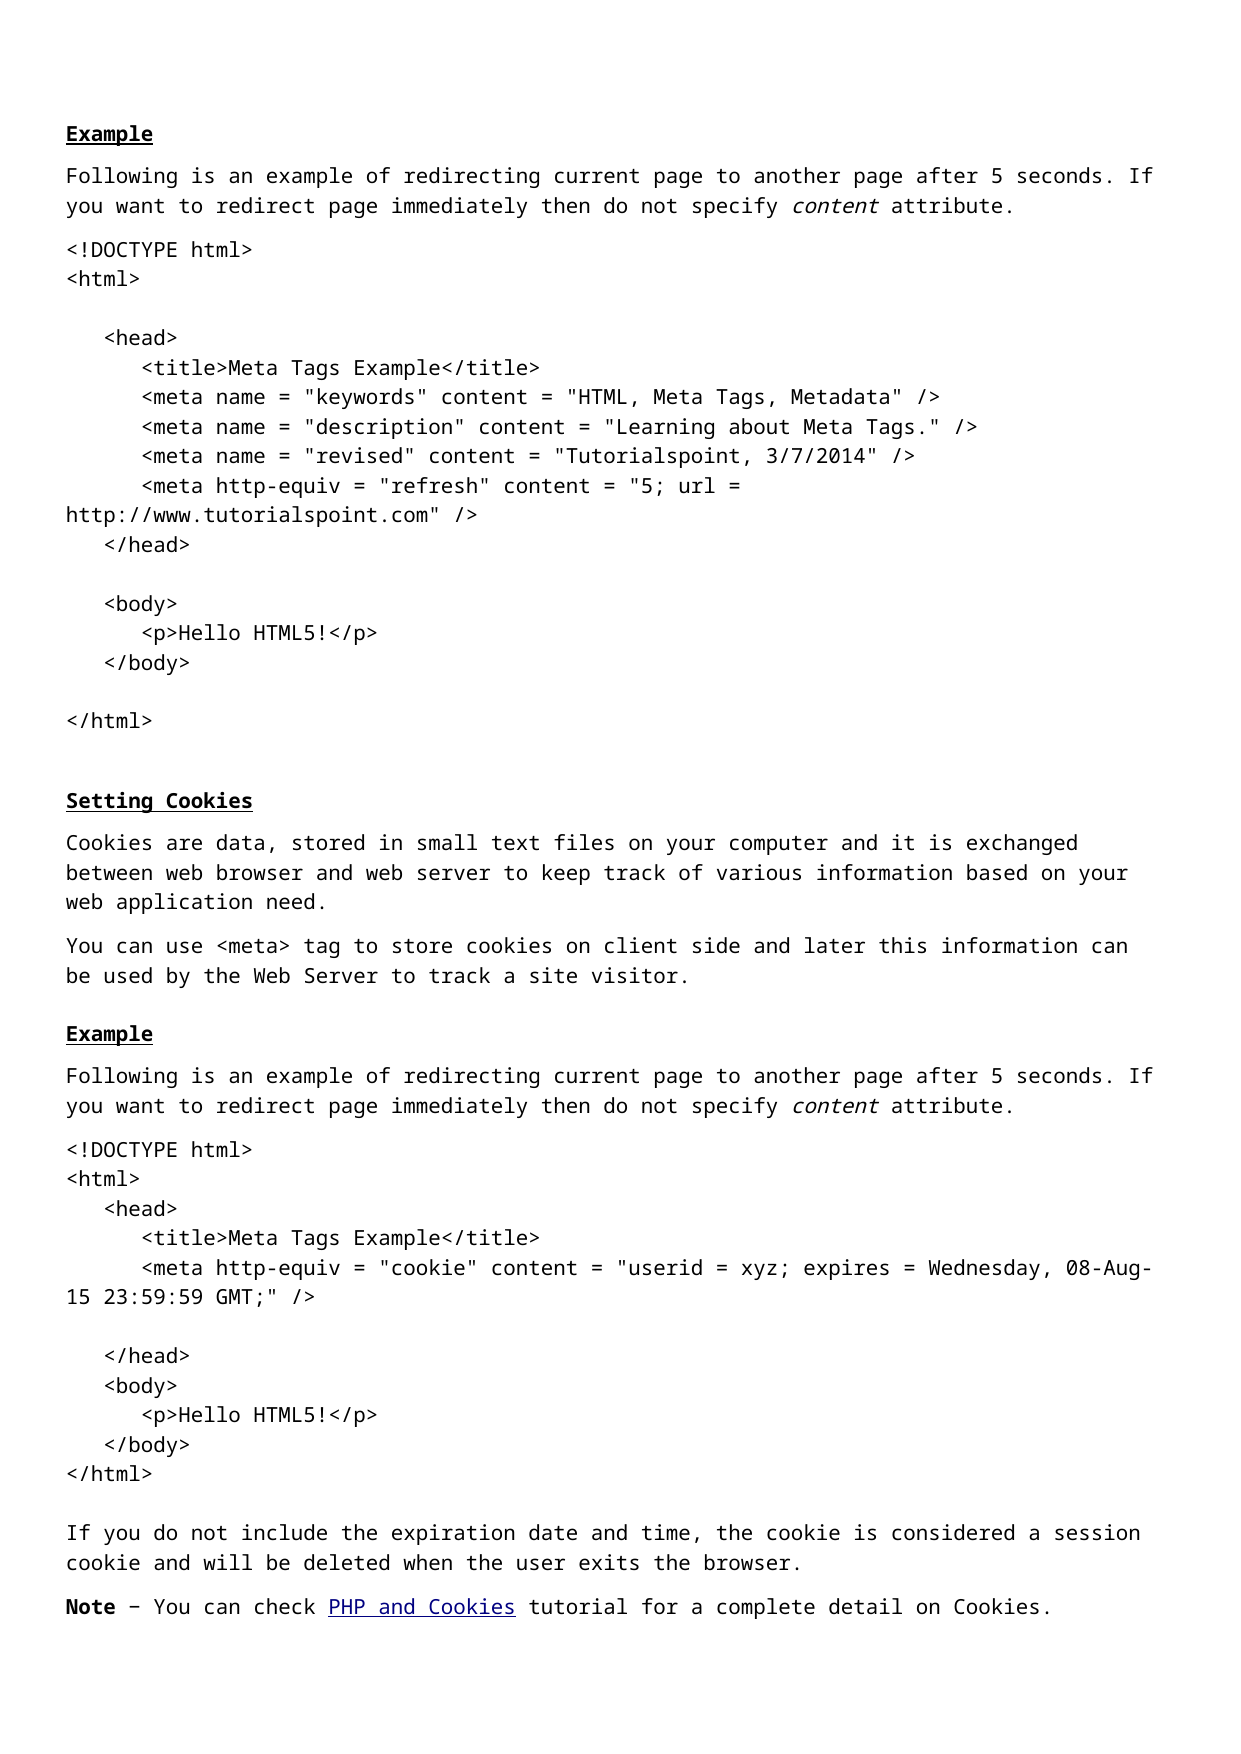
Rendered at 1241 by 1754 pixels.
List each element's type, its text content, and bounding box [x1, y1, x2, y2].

text <html> [66, 1163, 1158, 1193]
subtitle Example [66, 1018, 1158, 1048]
text <meta name = "revised" content = "Tutorialspoint, 3/7/2014" /> [66, 440, 1158, 469]
text You can use <meta> tag to store cookies on client side and later this information can be used by the Web Server to track a site visitor. [66, 930, 1158, 989]
text </body> [66, 646, 1158, 676]
text <title>Meta Tags Example</title> [66, 1222, 1158, 1252]
text <title>Meta Tags Example</title> [66, 352, 1158, 381]
text <meta http-equiv = "refresh" content = "5; url = http://www.tutorialspoint.com" /> [66, 469, 1158, 528]
text </html> [66, 1458, 1158, 1487]
text <head> [66, 322, 1158, 352]
text </head> [66, 528, 1158, 558]
text <body> [66, 1369, 1158, 1399]
text </html> [66, 705, 1158, 735]
text Following is an example of redirecting current page to another page after 5 seconds. If you want to redirect page immediately then do not specify content attribute. [66, 1060, 1158, 1119]
text <html> [66, 263, 1158, 293]
text <meta http-equiv = "cookie" content = "userid = xyz; expires = Wednesday, 08-Aug-15 23:59:59 GMT;" /> [66, 1252, 1158, 1311]
text <!DOCTYPE html> [66, 1134, 1158, 1163]
subtitle Setting Cookies [66, 785, 1158, 814]
text <body> [66, 587, 1158, 617]
text Following is an example of redirecting current page to another page after 5 seconds. If you want to redirect page immediately then do not specify content attribute. [66, 160, 1158, 219]
text <p>Hello HTML5!</p> [66, 1399, 1158, 1428]
text <p>Hello HTML5!</p> [66, 617, 1158, 646]
text <meta name = "description" content = "Learning about Meta Tags." /> [66, 411, 1158, 440]
text <!DOCTYPE html> [66, 234, 1158, 263]
text </body> [66, 1428, 1158, 1458]
text Cookies are data, stored in small text files on your computer and it is exchanged between web browser and web server to keep track of various information based on your web application need. [66, 827, 1158, 916]
subtitle Example [66, 118, 1158, 148]
text </head> [66, 1340, 1158, 1369]
text Note − You can check PHP and Cookies tutorial for a complete detail on Cookies. [66, 1591, 1158, 1620]
text <head> [66, 1193, 1158, 1222]
text If you do not include the expiration date and time, the cookie is considered a session cookie and will be deleted when the user exits the browser. [66, 1517, 1158, 1576]
text <meta name = "keywords" content = "HTML, Meta Tags, Metadata" /> [66, 381, 1158, 411]
